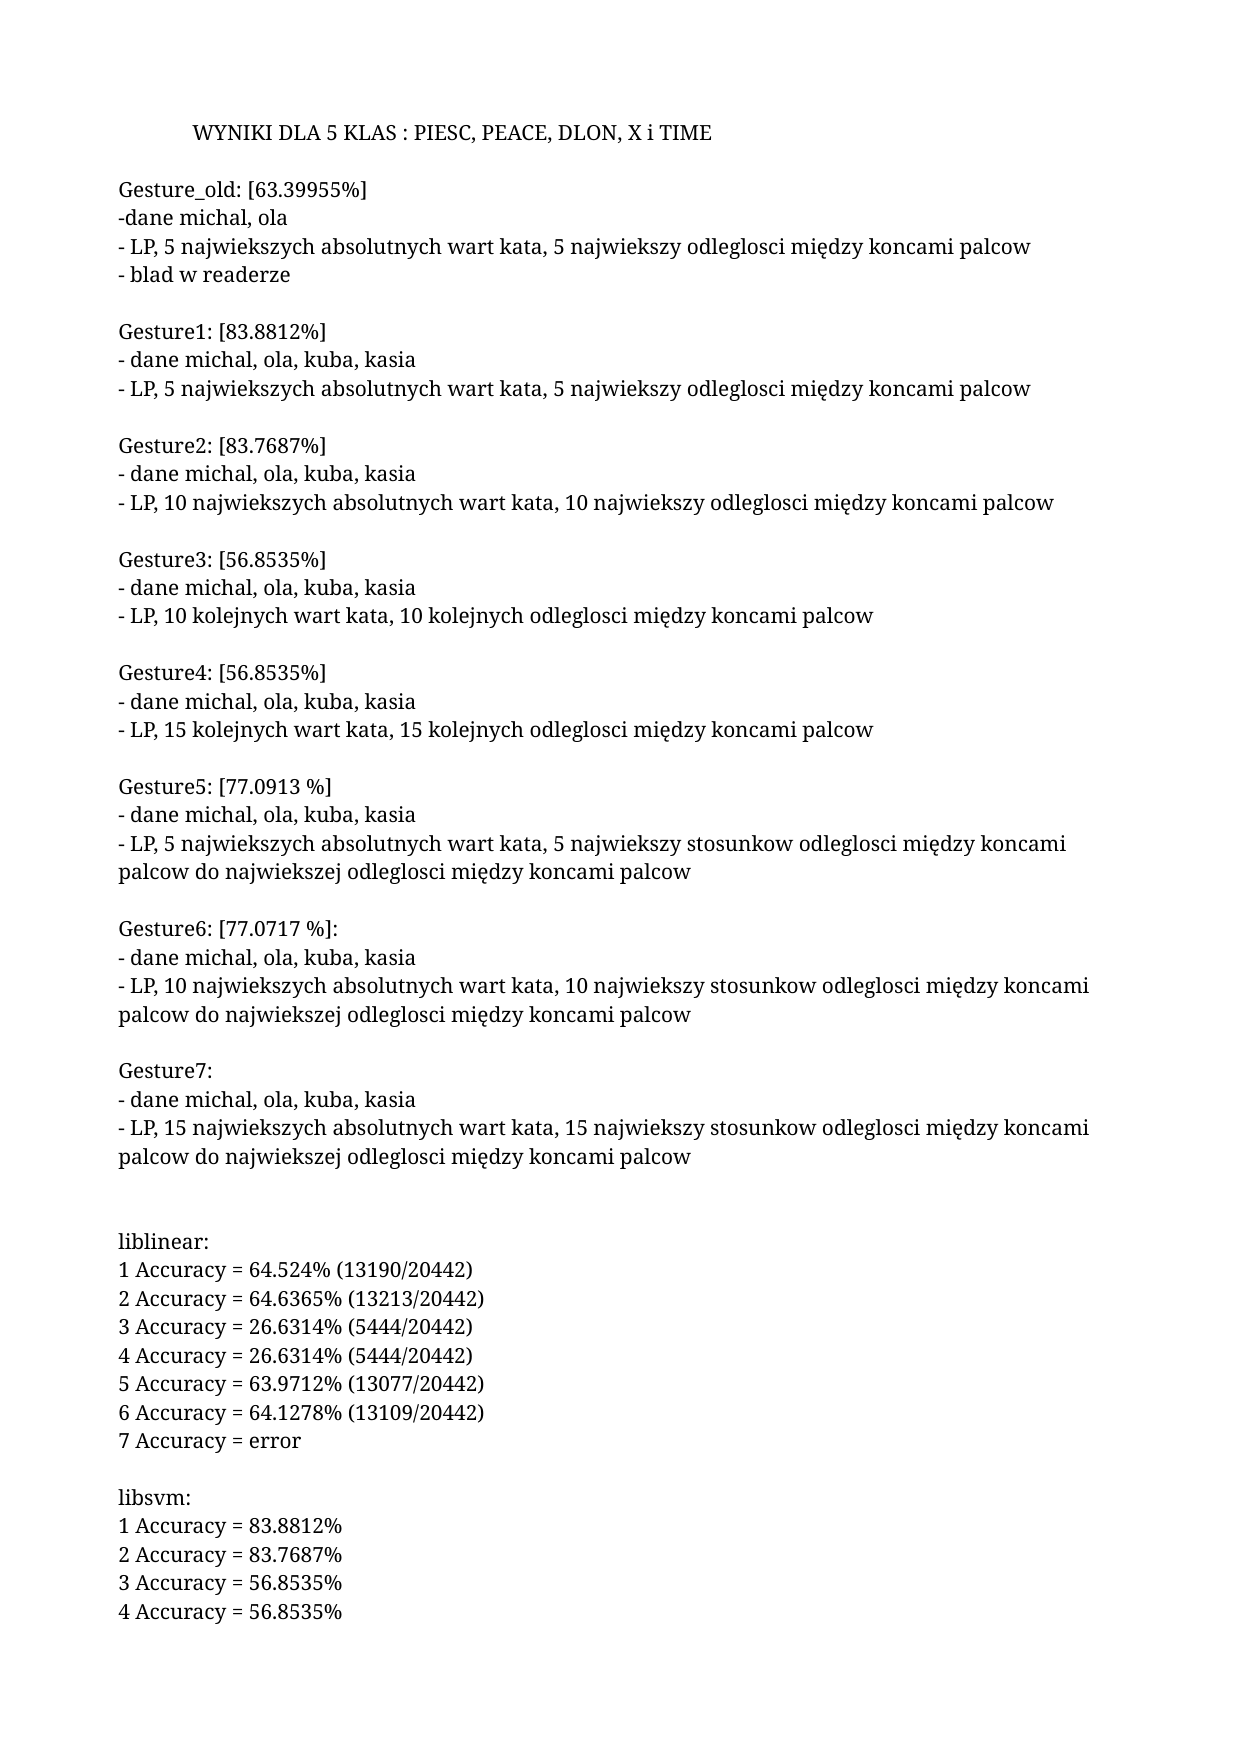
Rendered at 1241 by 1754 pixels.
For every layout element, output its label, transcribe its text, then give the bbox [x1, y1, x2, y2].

text - LP, 10 najwiekszych absolutnych wart kata, 10 najwiekszy stosunkow odleglosci między koncami palcow do najwiekszej odleglosci między koncami palcow [118, 971, 1122, 1028]
text - dane michal, ola, kuba, kasia [118, 943, 1122, 971]
text libsvm: [118, 1483, 1122, 1512]
text 3 Accuracy = 56.8535% [118, 1568, 1122, 1597]
text 2 Accuracy = 64.6365% (13213/20442) [118, 1284, 1122, 1312]
text - dane michal, ola, kuba, kasia [118, 346, 1122, 374]
text - LP, 5 najwiekszych absolutnych wart kata, 5 najwiekszy odleglosci między koncami palcow [118, 232, 1122, 260]
text 1 Accuracy = 83.8812% [118, 1512, 1122, 1540]
text - dane michal, ola, kuba, kasia [118, 1085, 1122, 1113]
text Gesture5: [77.0913 %] [118, 772, 1122, 801]
text 6 Accuracy = 64.1278% (13109/20442) [118, 1398, 1122, 1426]
text Gesture_old: [63.39955%] [118, 175, 1122, 203]
text 2 Accuracy = 83.7687% [118, 1540, 1122, 1568]
text Gesture7: [118, 1057, 1122, 1085]
text - LP, 5 najwiekszych absolutnych wart kata, 5 najwiekszy stosunkow odleglosci między koncami palcow do najwiekszej odleglosci między koncami palcow [118, 829, 1122, 886]
text - LP, 15 najwiekszych absolutnych wart kata, 15 najwiekszy stosunkow odleglosci między koncami palcow do najwiekszej odleglosci między koncami palcow [118, 1113, 1122, 1170]
text Gesture1: [83.8812%] [118, 317, 1122, 346]
text WYNIKI DLA 5 KLAS : PIESC, PEACE, DLON, X i TIME [118, 118, 1122, 147]
text - dane michal, ola, kuba, kasia [118, 801, 1122, 829]
text - blad w readerze [118, 260, 1122, 289]
text -dane michal, ola [118, 203, 1122, 232]
text Gesture3: [56.8535%] [118, 545, 1122, 573]
text liblinear: [118, 1227, 1122, 1256]
text 3 Accuracy = 26.6314% (5444/20442) [118, 1312, 1122, 1341]
text - dane michal, ola, kuba, kasia [118, 573, 1122, 602]
text - dane michal, ola, kuba, kasia [118, 687, 1122, 715]
text - LP, 15 kolejnych wart kata, 15 kolejnych odleglosci między koncami palcow [118, 715, 1122, 744]
text 7 Accuracy = error [118, 1426, 1122, 1455]
text - LP, 10 najwiekszych absolutnych wart kata, 10 najwiekszy odleglosci między koncami palcow [118, 488, 1122, 516]
text 5 Accuracy = 63.9712% (13077/20442) [118, 1369, 1122, 1398]
text Gesture4: [56.8535%] [118, 658, 1122, 687]
text - dane michal, ola, kuba, kasia [118, 459, 1122, 488]
text 4 Accuracy = 26.6314% (5444/20442) [118, 1341, 1122, 1369]
text - LP, 5 najwiekszych absolutnych wart kata, 5 najwiekszy odleglosci między koncami palcow [118, 374, 1122, 402]
text Gesture2: [83.7687%] [118, 431, 1122, 459]
text 4 Accuracy = 56.8535% [118, 1597, 1122, 1625]
text - LP, 10 kolejnych wart kata, 10 kolejnych odleglosci między koncami palcow [118, 602, 1122, 630]
text Gesture6: [77.0717 %]: [118, 914, 1122, 943]
text 1 Accuracy = 64.524% (13190/20442) [118, 1256, 1122, 1284]
